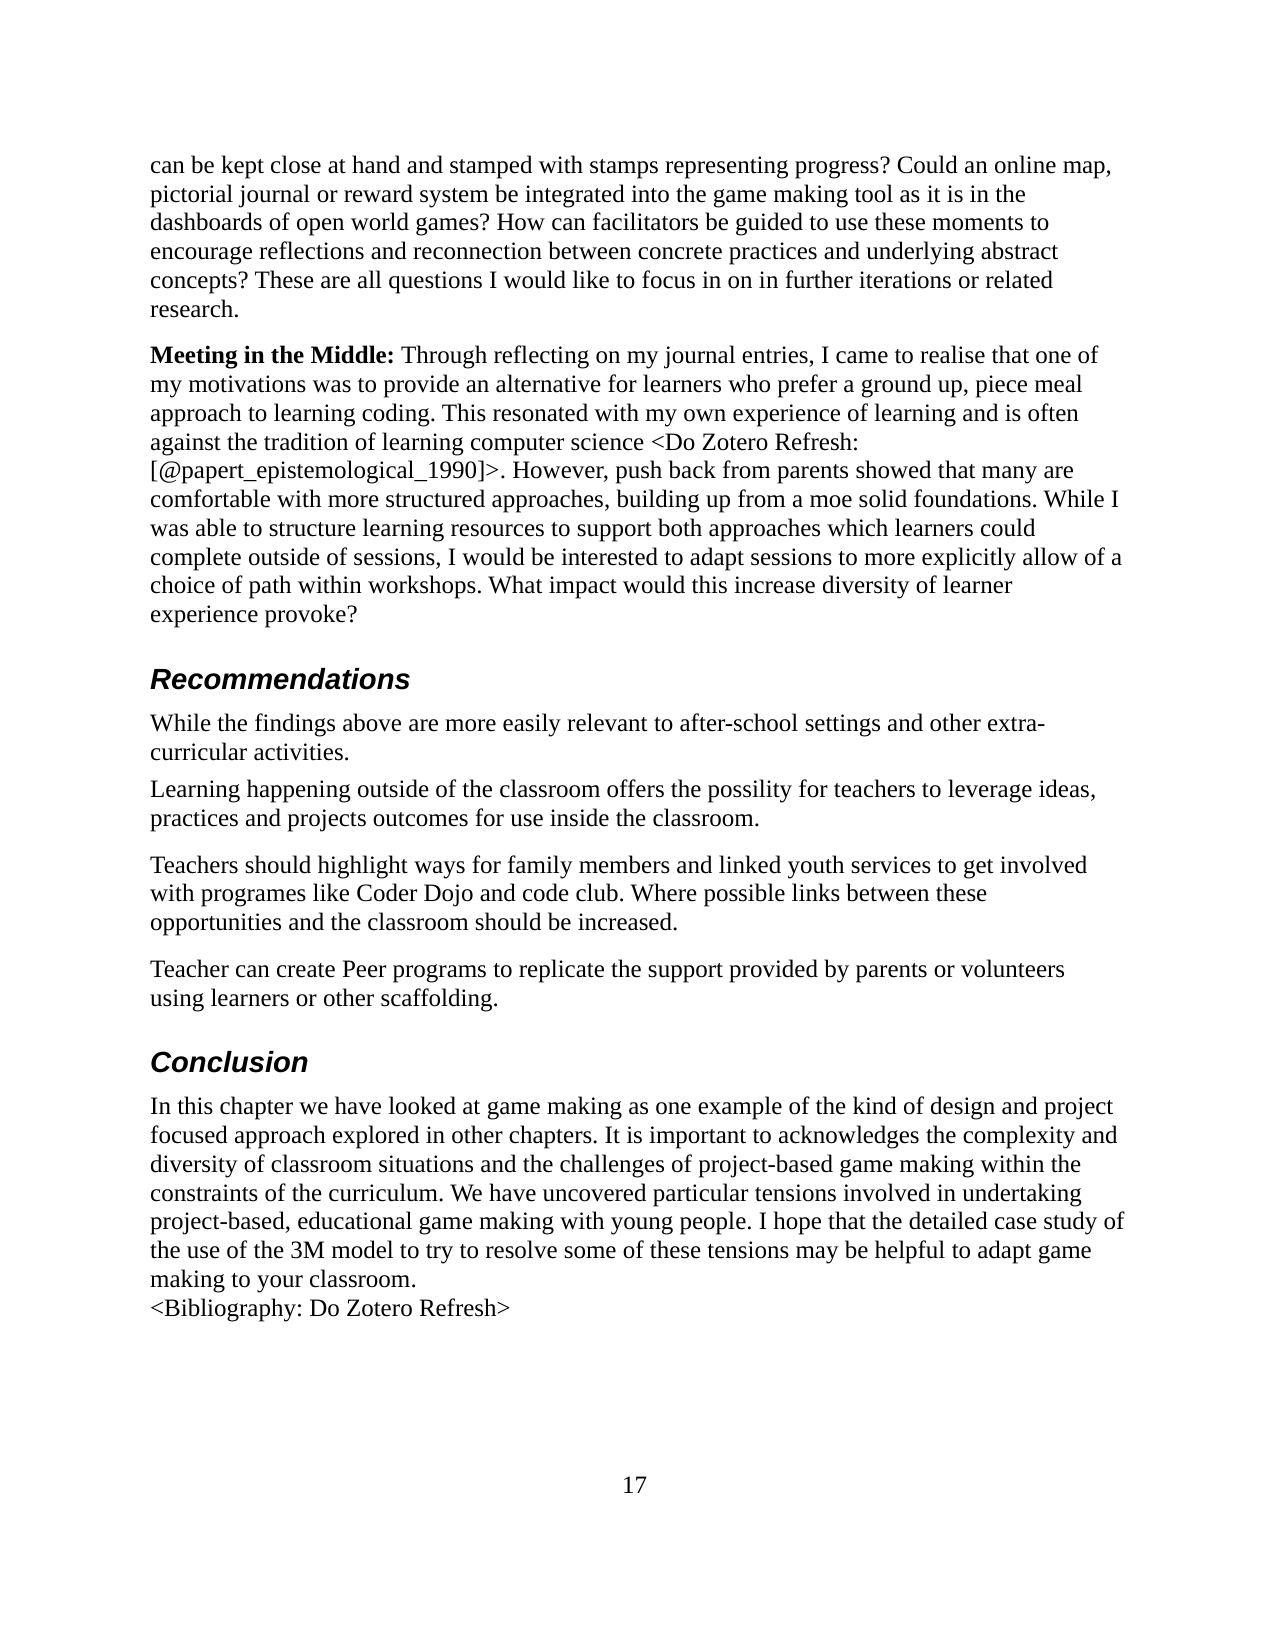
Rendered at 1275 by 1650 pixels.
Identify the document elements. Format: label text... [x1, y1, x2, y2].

text can be kept close at hand and stamped with stamps representing progress? Could an online map, pictorial journal or reward system be integrated into the game making tool as it is in the dashboards of open world games? How can facilitators be guided to use these moments to encourage reflections and reconnection between concrete practices and underlying abstract concepts? These are all questions I would like to focus in on in further iterations or related research. [150, 150, 1125, 322]
text In this chapter we have looked at game making as one example of the kind of design and project focused approach explored in other chapters. It is important to acknowledges the complexity and diversity of classroom situations and the challenges of project-based game making within the constraints of the curriculum. We have uncovered particular tensions involved in undertaking project-based, educational game making with young people. I hope that the detailed case study of the use of the 3M model to try to resolve some of these tensions may be helpful to adapt game making to your classroom. [150, 1091, 1125, 1293]
text Learning happening outside of the classroom offers the possility for teachers to leverage ideas, practices and projects outcomes for use inside the classroom. [150, 774, 1125, 832]
text Meeting in the Middle: Through reflecting on my journal entries, I came to realise that one of my motivations was to provide an alternative for learners who prefer a ground up, piece meal approach to learning coding. This resonated with my own experience of learning and is often against the tradition of learning computer science <Do Zotero Refresh: [@papert_epistemological_1990]>. However, push back from parents showed that many are comfortable with more structured approaches, building up from a moe solid foundations. While I was able to structure learning resources to support both approaches which learners could complete outside of sessions, I would be interested to adapt sessions to more explicitly allow of a choice of path within workshops. What impact would this increase diversity of learner experience provoke? [150, 340, 1125, 628]
subtitle Conclusion [150, 1045, 1125, 1079]
text Teacher can create Peer programs to replicate the support provided by parents or volunteers using learners or other scaffolding. [150, 954, 1125, 1011]
text Teachers should highlight ways for family members and linked youth services to get involved with programes like Coder Dojo and code club. Where possible links between these opportunities and the classroom should be increased. [150, 850, 1125, 936]
subtitle Recommendations [150, 662, 1125, 695]
text While the findings above are more easily relevant to after-school settings and other extra-curricular activities. [150, 708, 1125, 765]
text <Bibliography: Do Zotero Refresh> [150, 1293, 1125, 1321]
